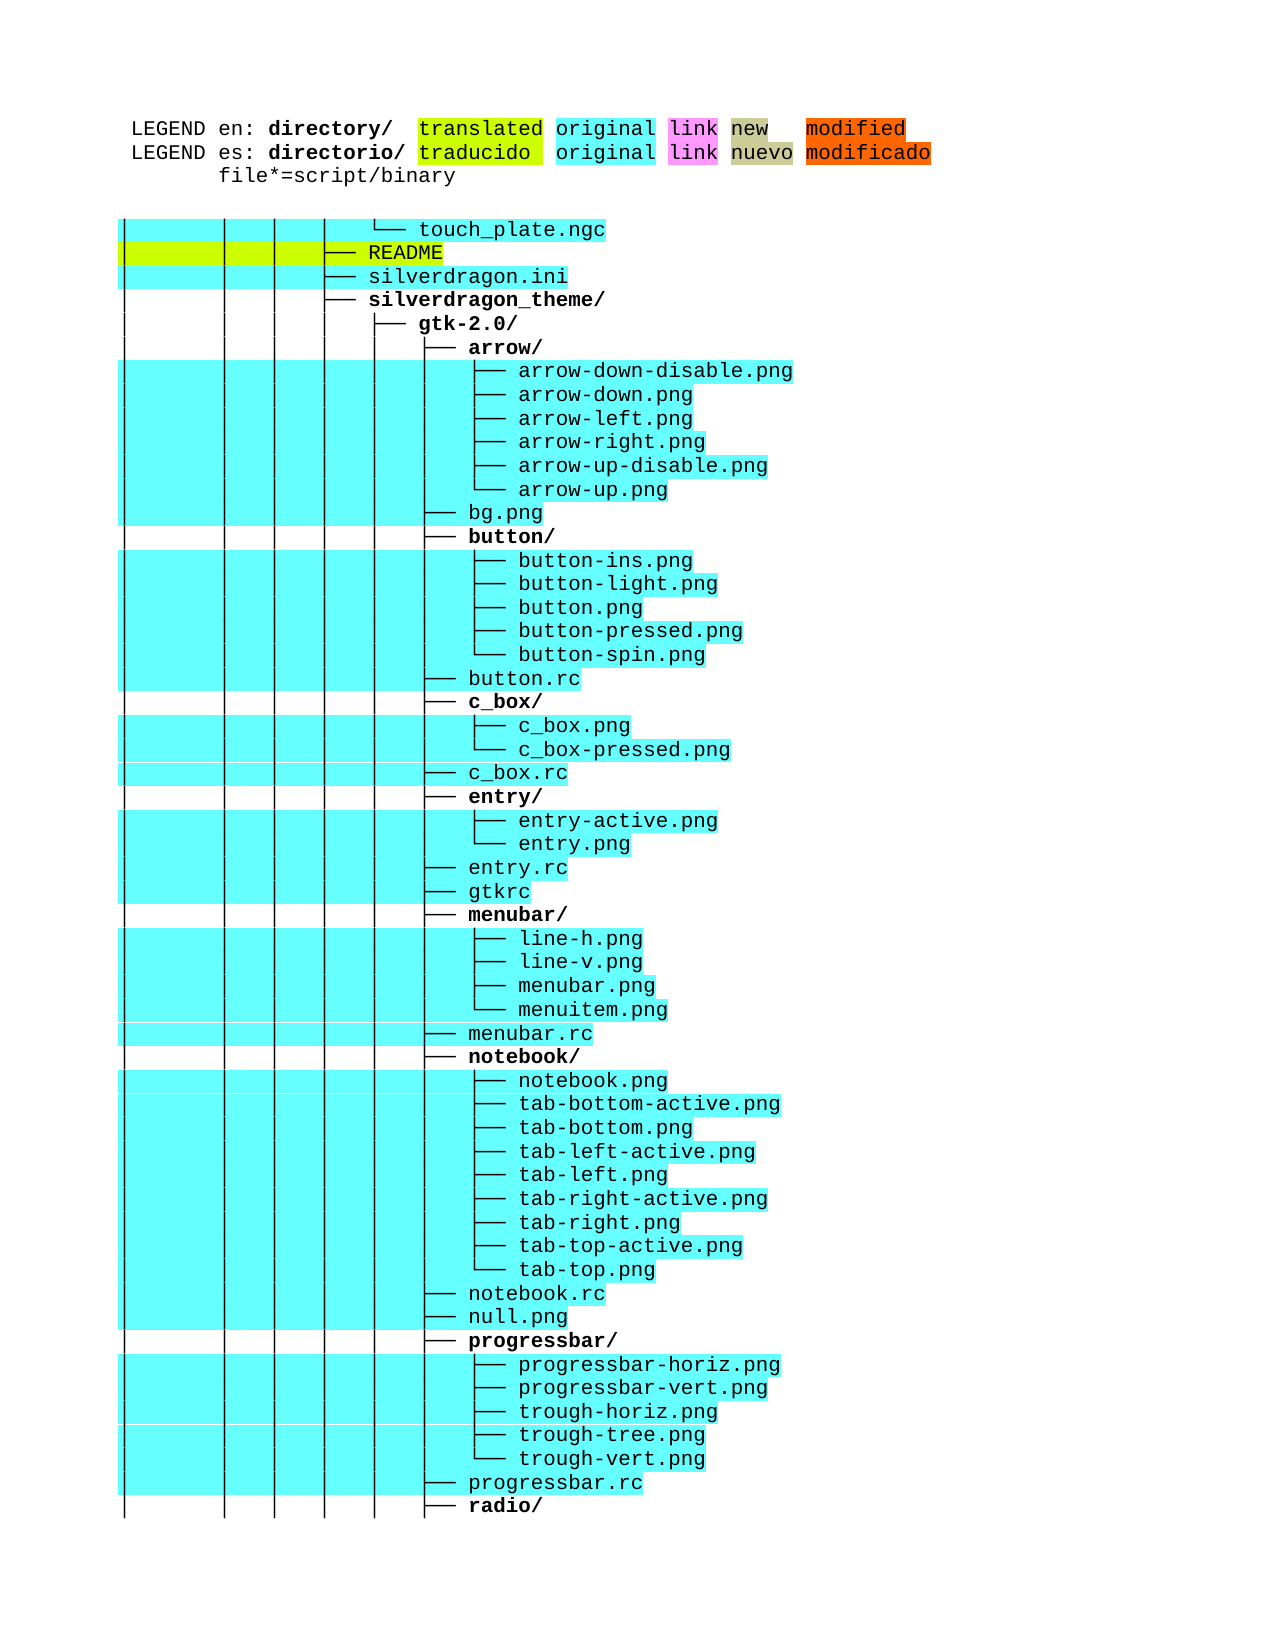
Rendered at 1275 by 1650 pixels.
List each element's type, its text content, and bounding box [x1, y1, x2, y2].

text │ │ │ │ │ │ ├── line-h.png [225, 928, 274, 952]
text │ │ │ │ │ │ ├── line-v.png [118, 952, 1157, 975]
text │ │ │ │ │ │ ├── tab-right.png [475, 1212, 1157, 1235]
text │ │ │ │ │ ├── button/ [225, 526, 274, 549]
text │ │ │ │ │ │ └── c_box-pressed.png [275, 739, 324, 762]
text │ │ │ │ │ │ ├── entry-active.png [375, 810, 424, 833]
text │ │ │ │ │ ├── arrow/ [325, 337, 374, 360]
text │ │ │ │ │ │ ├── notebook.png [275, 1070, 324, 1093]
text │ │ │ │ │ ├── button/ [275, 526, 324, 549]
text │ │ │ │ │ ├── entry.rc [118, 857, 1157, 881]
text │ │ │ │ │ │ ├── arrow-right.png [118, 431, 1157, 455]
text │ │ │ │ │ ├── button/ [125, 526, 224, 549]
text │ │ │ │ │ │ ├── trough-horiz.png [375, 1401, 424, 1424]
text │ │ │ │ │ │ └── entry.png [118, 833, 1157, 857]
text │ │ │ │ │ │ ├── menubar.png [118, 975, 1157, 999]
text │ │ │ │ │ │ ├── tab-left-active.png [225, 1141, 274, 1164]
text │ │ │ │ │ ├── notebook.rc [425, 1283, 1157, 1306]
text │ │ │ │ │ ├── progressbar/ [225, 1330, 274, 1353]
text │ │ │ │ │ │ └── arrow-up.png [225, 479, 274, 502]
text │ │ │ │ │ │ ├── arrow-up-disable.png [118, 455, 1157, 479]
text │ │ │ │ │ ├── notebook.rc [225, 1283, 274, 1306]
text │ │ │ │ │ │ ├── button-light.png [118, 573, 1157, 597]
text │ │ │ │ │ │ ├── notebook.png [125, 1070, 224, 1093]
text │ │ │ │ │ │ ├── entry-active.png [325, 810, 374, 833]
text │ │ │ ├── silverdragon.ini [275, 266, 324, 289]
text │ │ │ ├── silverdragon.ini [325, 266, 1157, 289]
text │ │ │ │ │ │ ├── button.png [125, 597, 224, 621]
text │ │ │ │ │ │ ├── entry-active.png [225, 810, 274, 833]
text │ │ │ │ │ ├── arrow/ [225, 337, 274, 360]
text │ │ │ │ │ ├── notebook.rc [325, 1283, 374, 1306]
text │ │ │ │ │ │ ├── button.png [375, 597, 424, 621]
text │ │ │ │ │ │ └── arrow-up.png [425, 479, 1157, 502]
text │ │ │ │ │ │ ├── button.png [225, 597, 274, 621]
text │ │ │ │ │ ├── menubar.rc [118, 1022, 1157, 1046]
text │ │ │ │ │ ├── button.rc [275, 668, 324, 691]
text │ │ │ │ │ │ ├── arrow-left.png [425, 408, 474, 431]
text │ │ │ │ │ │ └── c_box-pressed.png [325, 739, 374, 762]
text │ │ │ ├── silverdragon_theme/ [118, 289, 1157, 313]
text │ │ │ │ │ │ ├── notebook.png [325, 1070, 374, 1093]
text │ │ │ │ │ │ ├── arrow-left.png [275, 408, 324, 431]
text │ │ │ │ │ │ ├── tab-bottom.png [118, 1117, 1157, 1141]
text │ │ │ │ │ ├── gtkrc [225, 881, 274, 904]
text │ │ │ │ │ │ ├── entry-active.png [125, 810, 224, 833]
text │ │ │ │ │ │ └── menuitem.png [275, 999, 324, 1022]
text │ │ │ │ │ │ ├── arrow-left.png [125, 408, 224, 431]
text │ │ │ │ │ │ ├── tab-right.png [125, 1212, 224, 1235]
text │ │ │ ├── silverdragon.ini [225, 266, 274, 289]
text │ │ │ │ │ ├── arrow/ [275, 337, 324, 360]
text │ │ │ │ │ │ ├── tab-left.png [118, 1164, 1157, 1188]
text │ │ │ │ │ │ ├── arrow-left.png [375, 408, 424, 431]
text │ │ │ │ │ ├── c_box.rc [118, 762, 1157, 786]
text │ │ │ │ │ │ ├── button.png [275, 597, 324, 621]
text │ │ │ │ │ │ └── button-spin.png [118, 644, 1157, 668]
text │ │ │ │ │ │ ├── trough-horiz.png [475, 1401, 1157, 1424]
text │ │ │ │ │ │ ├── tab-left-active.png [475, 1141, 1157, 1164]
text │ │ │ │ │ ├── progressbar.rc [425, 1472, 1157, 1495]
text │ │ │ │ │ │ ├── notebook.png [475, 1070, 1157, 1093]
text │ │ │ │ │ │ └── c_box-pressed.png [125, 739, 224, 762]
text │ │ │ │ │ │ └── menuitem.png [325, 999, 374, 1022]
text │ │ │ │ │ │ ├── notebook.png [225, 1070, 274, 1093]
text │ │ │ │ │ ├── gtkrc [275, 881, 324, 904]
text │ │ │ │ │ │ ├── tab-top-active.png [118, 1235, 1157, 1259]
text │ │ │ │ │ │ ├── tab-bottom-active.png [118, 1093, 1157, 1117]
text │ │ │ │ │ ├── menubar/ [118, 904, 1157, 928]
text │ │ │ │ │ ├── c_box/ [118, 691, 1157, 715]
text │ │ │ │ │ ├── progressbar/ [375, 1330, 424, 1353]
text │ │ │ │ │ │ ├── tab-left-active.png [275, 1141, 324, 1164]
text │ │ │ │ │ │ ├── entry-active.png [425, 810, 474, 833]
text │ │ │ │ │ │ ├── arrow-left.png [475, 408, 1157, 431]
text │ │ │ │ │ ├── gtkrc [125, 881, 224, 904]
text │ │ │ │ │ │ ├── line-h.png [325, 928, 374, 952]
text │ │ │ │ │ │ ├── tab-right.png [225, 1212, 274, 1235]
text │ │ │ │ │ │ └── menuitem.png [125, 999, 224, 1022]
text │ │ │ │ │ │ └── arrow-up.png [325, 479, 374, 502]
text │ │ │ │ │ ├── gtkrc [325, 881, 374, 904]
text │ │ │ │ │ ├── progressbar/ [125, 1330, 224, 1353]
text │ │ │ │ │ ├── notebook.rc [125, 1283, 224, 1306]
text │ │ │ │ │ │ ├── tab-right.png [375, 1212, 424, 1235]
text │ │ │ │ │ │ ├── notebook.png [425, 1070, 474, 1093]
text │ │ │ │ │ ├── progressbar/ [325, 1330, 374, 1353]
text │ │ │ │ │ ├── null.png [118, 1306, 1157, 1330]
text │ │ │ │ │ ├── progressbar.rc [225, 1472, 274, 1495]
text │ │ │ ├── silverdragon.ini [125, 266, 224, 289]
text │ │ │ │ │ ├── button.rc [325, 668, 374, 691]
text │ │ │ │ │ │ └── menuitem.png [375, 999, 424, 1022]
text │ │ │ │ │ │ ├── tab-right.png [325, 1212, 374, 1235]
text │ │ │ │ │ │ ├── entry-active.png [475, 810, 1157, 833]
text │ │ │ │ │ │ └── c_box-pressed.png [225, 739, 274, 762]
text │ │ │ │ │ ├── entry/ [118, 786, 1157, 810]
text │ │ │ │ │ ├── button.rc [225, 668, 274, 691]
text │ │ │ │ │ │ ├── arrow-down-disable.png [118, 360, 1157, 384]
text │ │ │ │ │ ├── button/ [325, 526, 374, 549]
text │ │ │ │ │ │ └── trough-vert.png [118, 1448, 1157, 1472]
text │ │ │ │ │ │ ├── tab-left-active.png [125, 1141, 224, 1164]
text │ │ │ │ │ │ └── arrow-up.png [275, 479, 324, 502]
text │ │ │ │ │ ├── arrow/ [375, 337, 424, 360]
text │ │ │ │ │ │ ├── progressbar-horiz.png [118, 1353, 1157, 1377]
text │ │ │ │ │ │ ├── line-h.png [275, 928, 324, 952]
text │ │ │ │ │ │ └── arrow-up.png [375, 479, 424, 502]
text │ │ │ │ │ │ ├── button.png [475, 597, 1157, 621]
text │ │ │ │ │ │ ├── tab-right.png [425, 1212, 474, 1235]
text │ │ │ │ │ ├── notebook.rc [275, 1283, 324, 1306]
text │ │ │ │ │ │ ├── trough-horiz.png [425, 1401, 474, 1424]
text │ │ │ │ │ │ ├── tab-left-active.png [325, 1141, 374, 1164]
text │ │ │ │ │ │ ├── arrow-down.png [118, 384, 1157, 408]
text │ │ │ │ │ │ ├── line-h.png [125, 928, 224, 952]
text │ │ │ │ │ ├── button.rc [375, 668, 424, 691]
text │ │ │ │ ├── gtk-2.0/ [118, 313, 1157, 337]
text │ │ │ │ │ │ ├── trough-horiz.png [275, 1401, 324, 1424]
text │ │ │ │ │ ├── gtkrc [375, 881, 424, 904]
text │ │ │ │ │ │ ├── arrow-left.png [325, 408, 374, 431]
text │ │ │ │ │ │ ├── line-h.png [425, 928, 474, 952]
text │ │ │ │ │ ├── arrow/ [425, 337, 1157, 360]
text │ │ │ │ │ │ ├── trough-tree.png [118, 1424, 1157, 1448]
text │ │ │ │ │ │ ├── tab-left-active.png [375, 1141, 424, 1164]
text │ │ │ │ │ │ ├── line-h.png [475, 928, 1157, 952]
text │ │ │ │ │ │ └── tab-top.png [118, 1259, 1157, 1283]
text │ │ │ │ │ ├── button.rc [425, 668, 1157, 691]
text │ │ │ │ │ ├── button.rc [125, 668, 224, 691]
text │ │ │ │ │ │ ├── trough-horiz.png [125, 1401, 224, 1424]
text │ │ │ │ │ │ ├── c_box.png [118, 715, 1157, 739]
text │ │ │ │ │ ├── progressbar/ [275, 1330, 324, 1353]
text │ │ │ │ │ ├── radio/ [118, 1495, 1157, 1519]
text │ │ │ │ │ ├── button/ [375, 526, 424, 549]
text │ │ │ │ │ │ ├── tab-right.png [275, 1212, 324, 1235]
text │ │ │ │ │ ├── progressbar.rc [275, 1472, 324, 1495]
text │ │ │ │ │ │ ├── progressbar-vert.png [118, 1377, 1157, 1401]
text │ │ │ │ │ ├── arrow/ [125, 337, 224, 360]
text │ │ │ │ │ ├── progressbar/ [425, 1330, 1157, 1353]
text │ │ │ │ │ │ ├── button-ins.png [118, 549, 1157, 573]
text │ │ │ │ │ │ └── menuitem.png [425, 999, 1157, 1022]
text │ │ │ │ │ │ └── arrow-up.png [125, 479, 224, 502]
text │ │ │ │ │ │ ├── button.png [325, 597, 374, 621]
text │ │ │ │ │ │ ├── button-pressed.png [118, 621, 1157, 644]
text │ │ │ │ │ ├── progressbar.rc [325, 1472, 374, 1495]
text │ │ │ │ │ │ ├── trough-horiz.png [225, 1401, 274, 1424]
text │ │ │ │ │ │ └── menuitem.png [225, 999, 274, 1022]
text │ │ │ │ │ ├── notebook.rc [375, 1283, 424, 1306]
text │ │ │ │ │ │ └── c_box-pressed.png [425, 739, 1157, 762]
text │ │ │ │ │ │ ├── tab-left-active.png [425, 1141, 474, 1164]
text │ │ │ │ │ ├── gtkrc [425, 881, 1157, 904]
text │ │ │ │ └── touch_plate.ngc [118, 218, 1157, 242]
text │ │ │ │ │ │ ├── entry-active.png [275, 810, 324, 833]
text │ │ │ │ │ │ ├── button.png [425, 597, 474, 621]
text │ │ │ │ │ │ ├── line-h.png [375, 928, 424, 952]
text │ │ │ │ │ ├── notebook/ [118, 1046, 1157, 1070]
text │ │ │ │ │ │ ├── notebook.png [375, 1070, 424, 1093]
text │ │ │ │ │ │ ├── tab-right-active.png [118, 1188, 1157, 1212]
text │ │ │ │ │ ├── progressbar.rc [375, 1472, 424, 1495]
text │ │ │ │ │ │ ├── trough-horiz.png [325, 1401, 374, 1424]
text │ │ │ │ │ ├── progressbar.rc [125, 1472, 224, 1495]
text │ │ │ │ │ ├── button/ [425, 526, 1157, 549]
text │ │ │ │ │ │ ├── arrow-left.png [225, 408, 274, 431]
text │ │ │ │ │ │ └── c_box-pressed.png [375, 739, 424, 762]
text │ │ │ │ │ ├── bg.png [118, 502, 1157, 526]
text │ │ │ ├── README [118, 242, 1157, 266]
